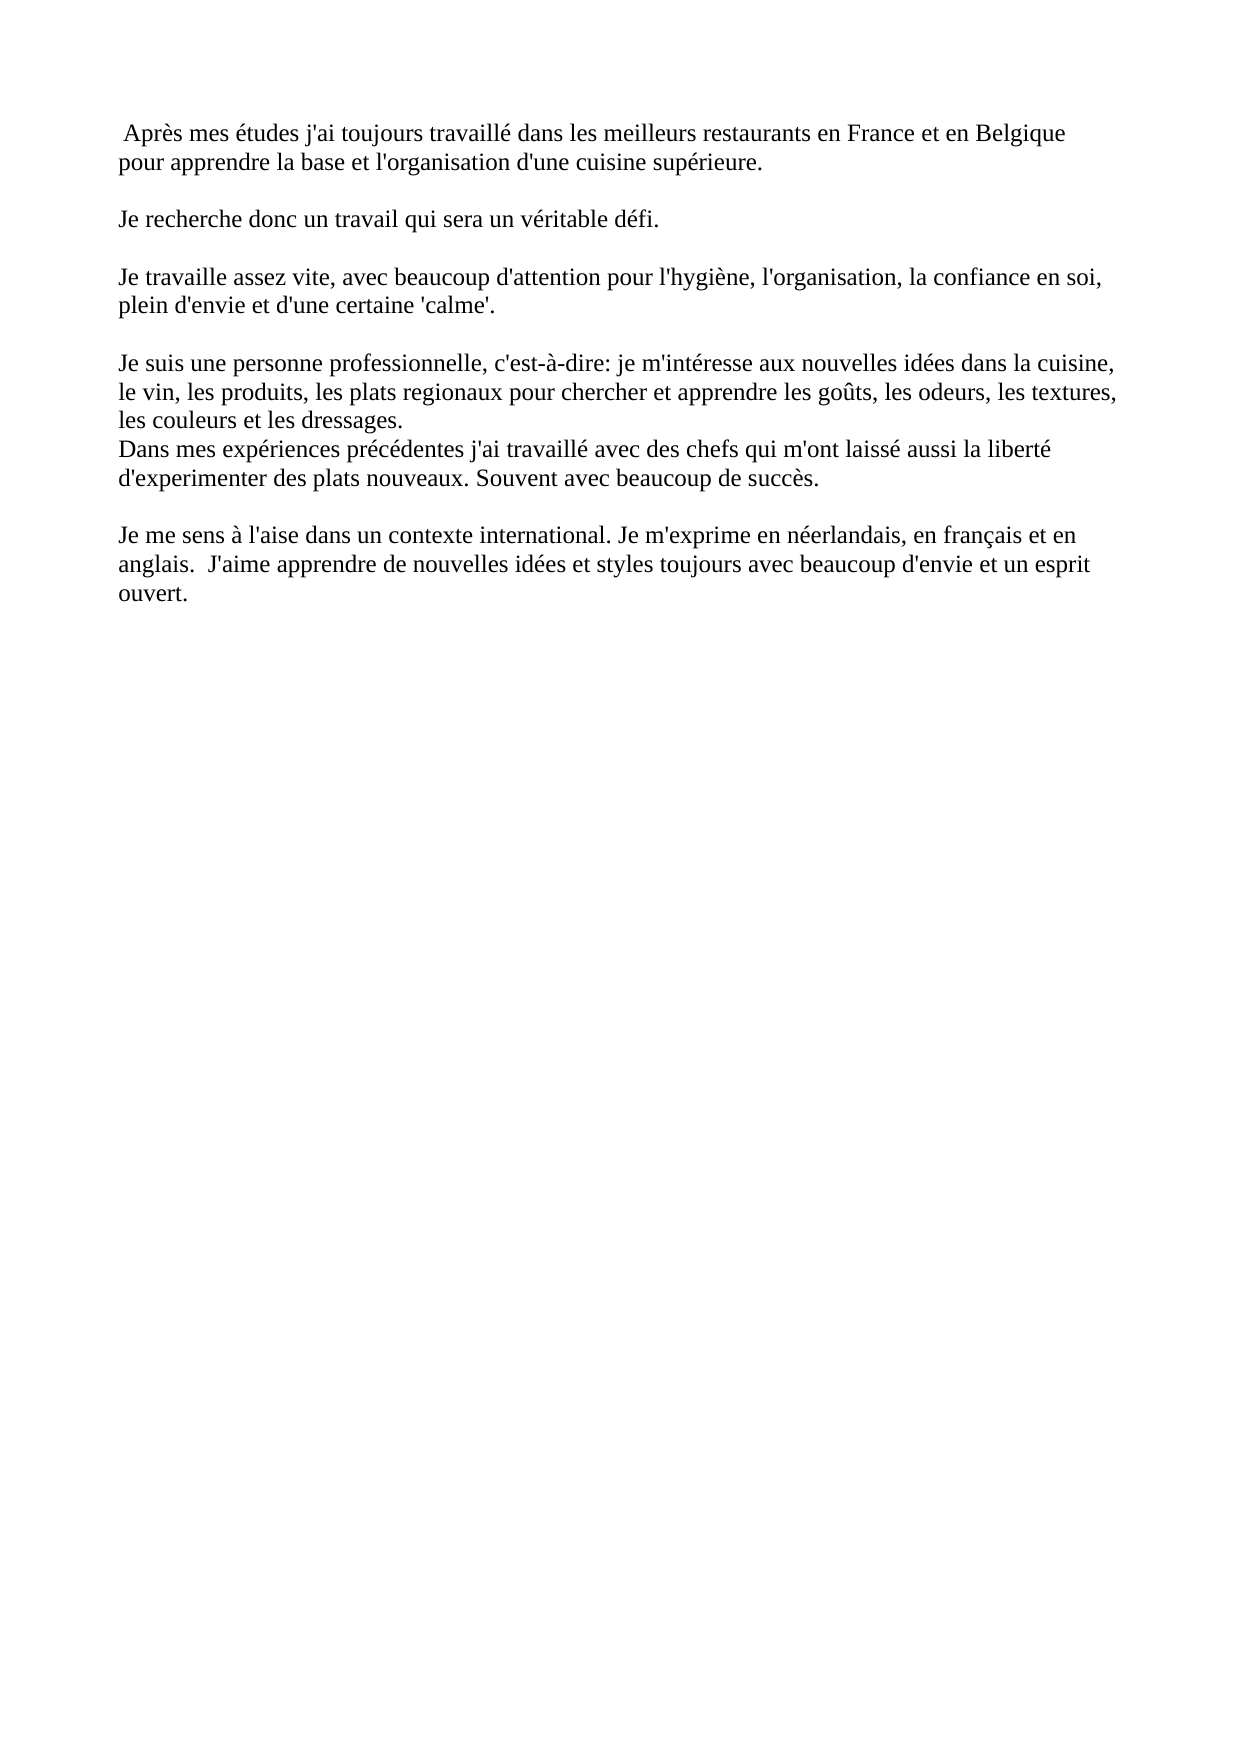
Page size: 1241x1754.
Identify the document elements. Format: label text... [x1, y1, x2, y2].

text Je travaille assez vite, avec beaucoup d'attention pour l'hygiène, l'organisation, la confiance en soi, plein d'envie et d'une certaine 'calme'. [118, 262, 1122, 319]
text Dans mes expériences précédentes j'ai travaillé avec des chefs qui m'ont laissé aussi la liberté d'experimenter des plats nouveaux. Souvent avec beaucoup de succès. [118, 434, 1122, 492]
text Après mes études j'ai toujours travaillé dans les meilleurs restaurants en France et en Belgique pour apprendre la base et l'organisation d'une cuisine supérieure. [118, 118, 1122, 176]
text Je me sens à l'aise dans un contexte international. Je m'exprime en néerlandais, en français et en anglais. J'aime apprendre de nouvelles idées et styles toujours avec beaucoup d'envie et un esprit ouvert. [118, 521, 1122, 607]
text Je recherche donc un travail qui sera un véritable défi. [118, 204, 1122, 233]
text Je suis une personne professionnelle, c'est-à-dire: je m'intéresse aux nouvelles idées dans la cuisine, le vin, les produits, les plats regionaux pour chercher et apprendre les goûts, les odeurs, les textures, les couleurs et les dressages. [118, 348, 1122, 434]
